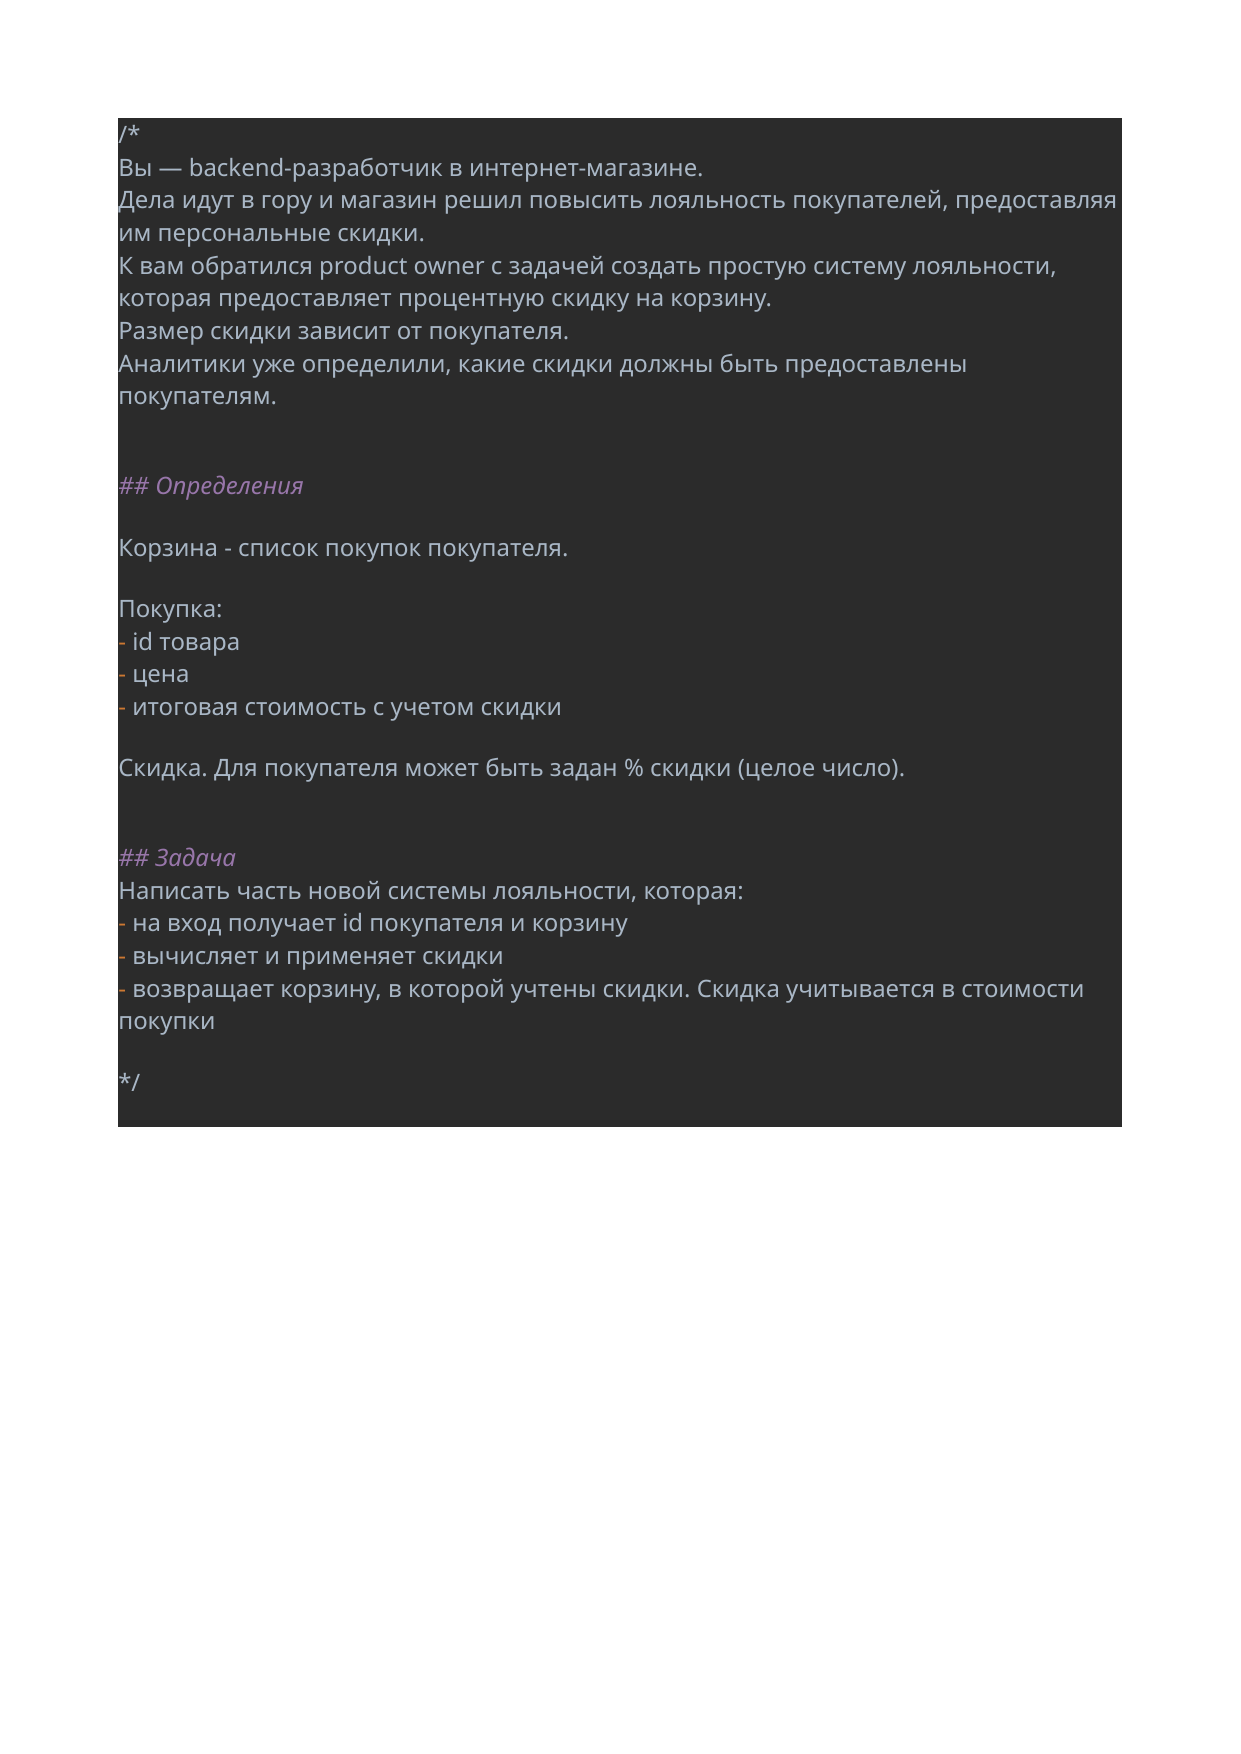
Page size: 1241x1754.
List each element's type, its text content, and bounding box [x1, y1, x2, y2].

text /* Вы — backend-разработчик в интернет-магазине. Дела идут в гору и магазин решил повысить лояльность покупателей, предоставляя им персональные скидки. К вам обратился product owner с задачей создать простую систему лояльности, которая предоставляет процентную скидку на корзину. Размер скидки зависит от покупателя. Аналитики уже определили, какие скидки должны быть предоставлены покупателям. ## Определения Корзина - список покупок покупателя. Покупка: - id товара - цена - итоговая стоимость c учетом скидки Скидка. Для покупателя может быть задан % скидки (целое число). ## Задача Написать часть новой системы лояльности, которая: - на вход получает id покупателя и корзину - вычисляет и применяет скидки - возвращает корзину, в которой учтены скидки. Скидка учитывается в стоимости покупки */ [118, 118, 1122, 1098]
